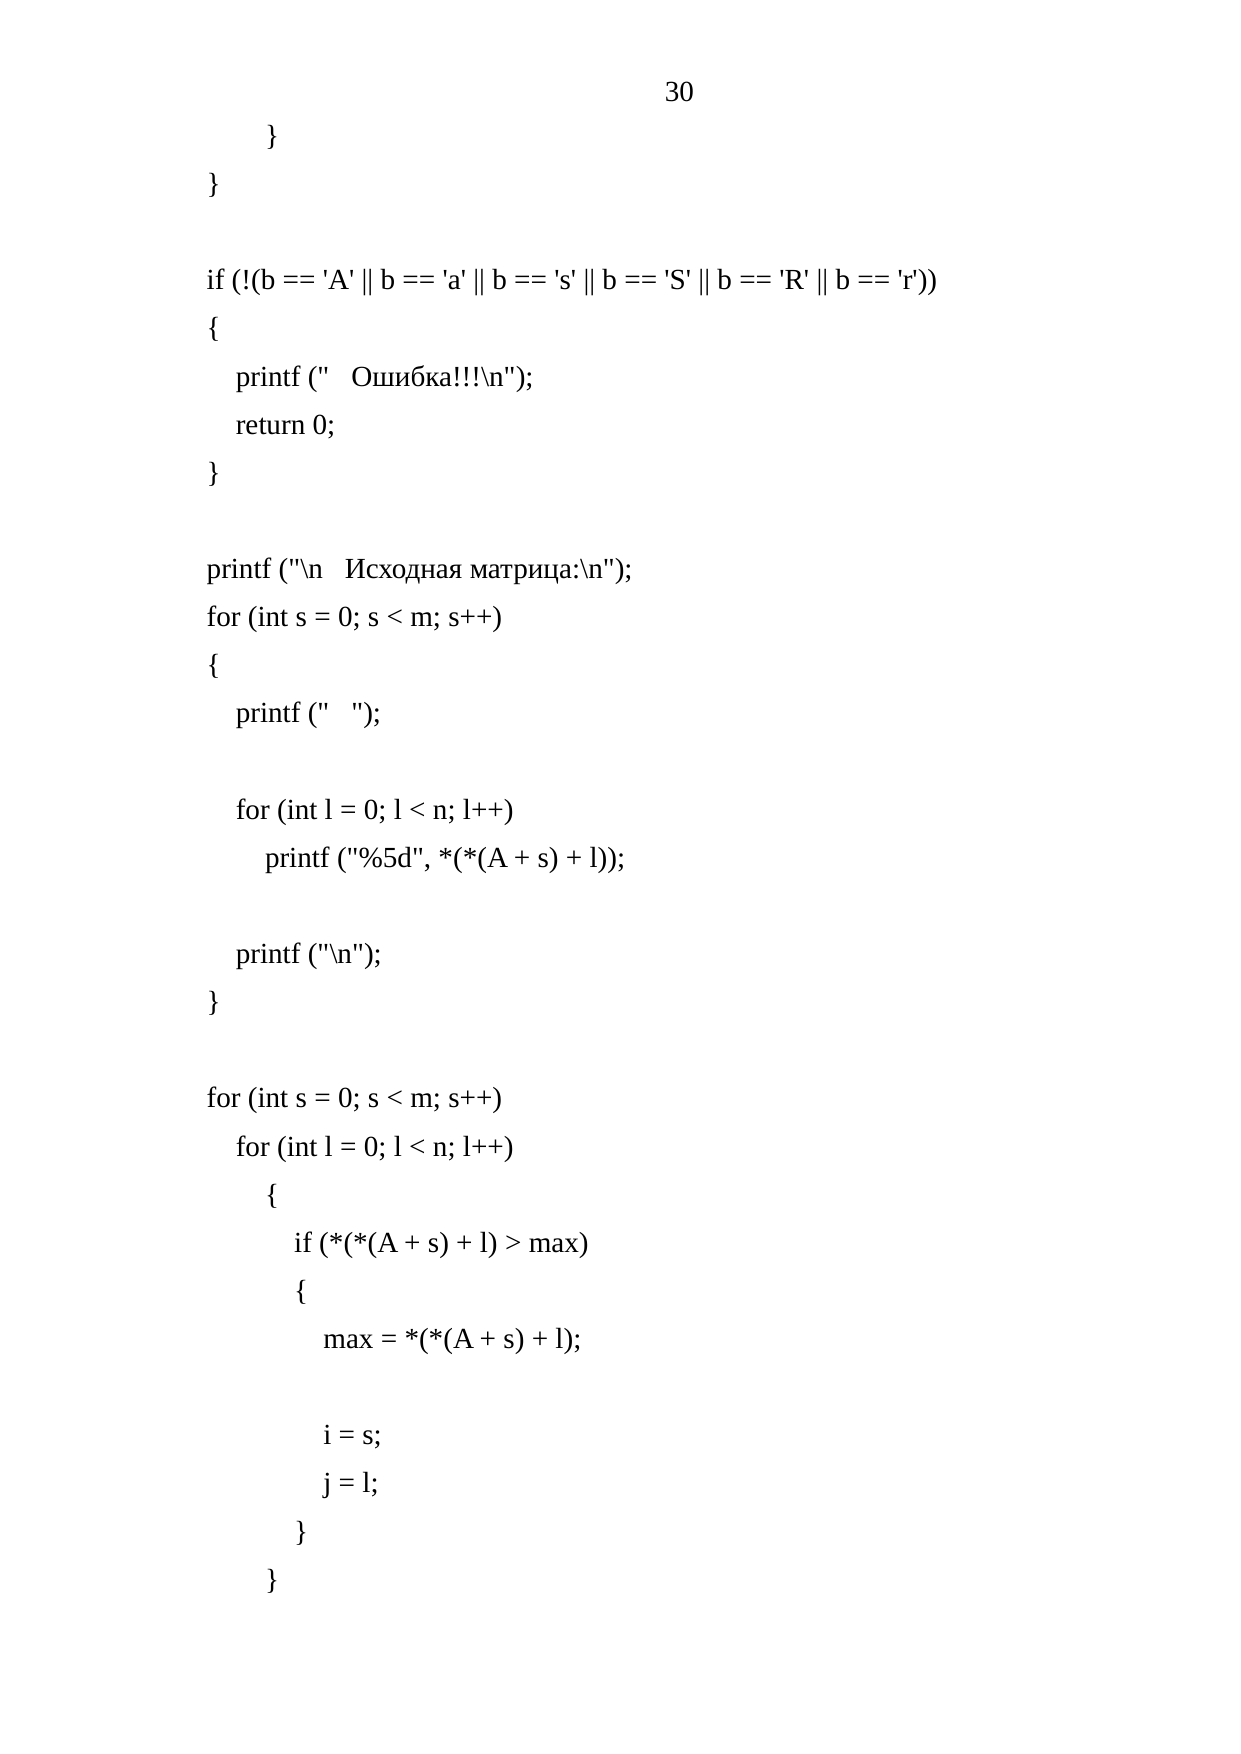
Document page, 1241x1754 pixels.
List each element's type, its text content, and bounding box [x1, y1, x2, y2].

text { [177, 311, 1181, 344]
text } [177, 118, 1181, 152]
text if (!(b == 'A' || b == 'a' || b == 's' || b == 'S' || b == 'R' || b == 'r')) [177, 262, 1181, 296]
text for (int l = 0; l < n; l++) [177, 792, 1181, 825]
text i = s; [177, 1417, 1181, 1451]
text { [177, 647, 1181, 681]
text { [177, 1177, 1181, 1210]
text printf ("\n Исходная матрица:\n"); [177, 551, 1181, 585]
text } [177, 1514, 1181, 1547]
text for (int s = 0; s < m; s++) [177, 1081, 1181, 1114]
text printf (" "); [177, 696, 1181, 729]
text return 0; [177, 407, 1181, 440]
text } [177, 455, 1181, 488]
text } [177, 166, 1181, 200]
text for (int l = 0; l < n; l++) [177, 1129, 1181, 1162]
text for (int s = 0; s < m; s++) [177, 599, 1181, 633]
text printf (" Ошибка!!!\n"); [177, 359, 1181, 392]
text { [177, 1273, 1181, 1307]
text j = l; [177, 1466, 1181, 1499]
text if (*(*(A + s) + l) > max) [177, 1225, 1181, 1258]
text max = *(*(A + s) + l); [177, 1321, 1181, 1355]
text } [177, 984, 1181, 1018]
text printf ("%5d", *(*(A + s) + l)); [177, 840, 1181, 873]
text } [177, 1562, 1181, 1595]
text printf ("\n"); [177, 936, 1181, 970]
